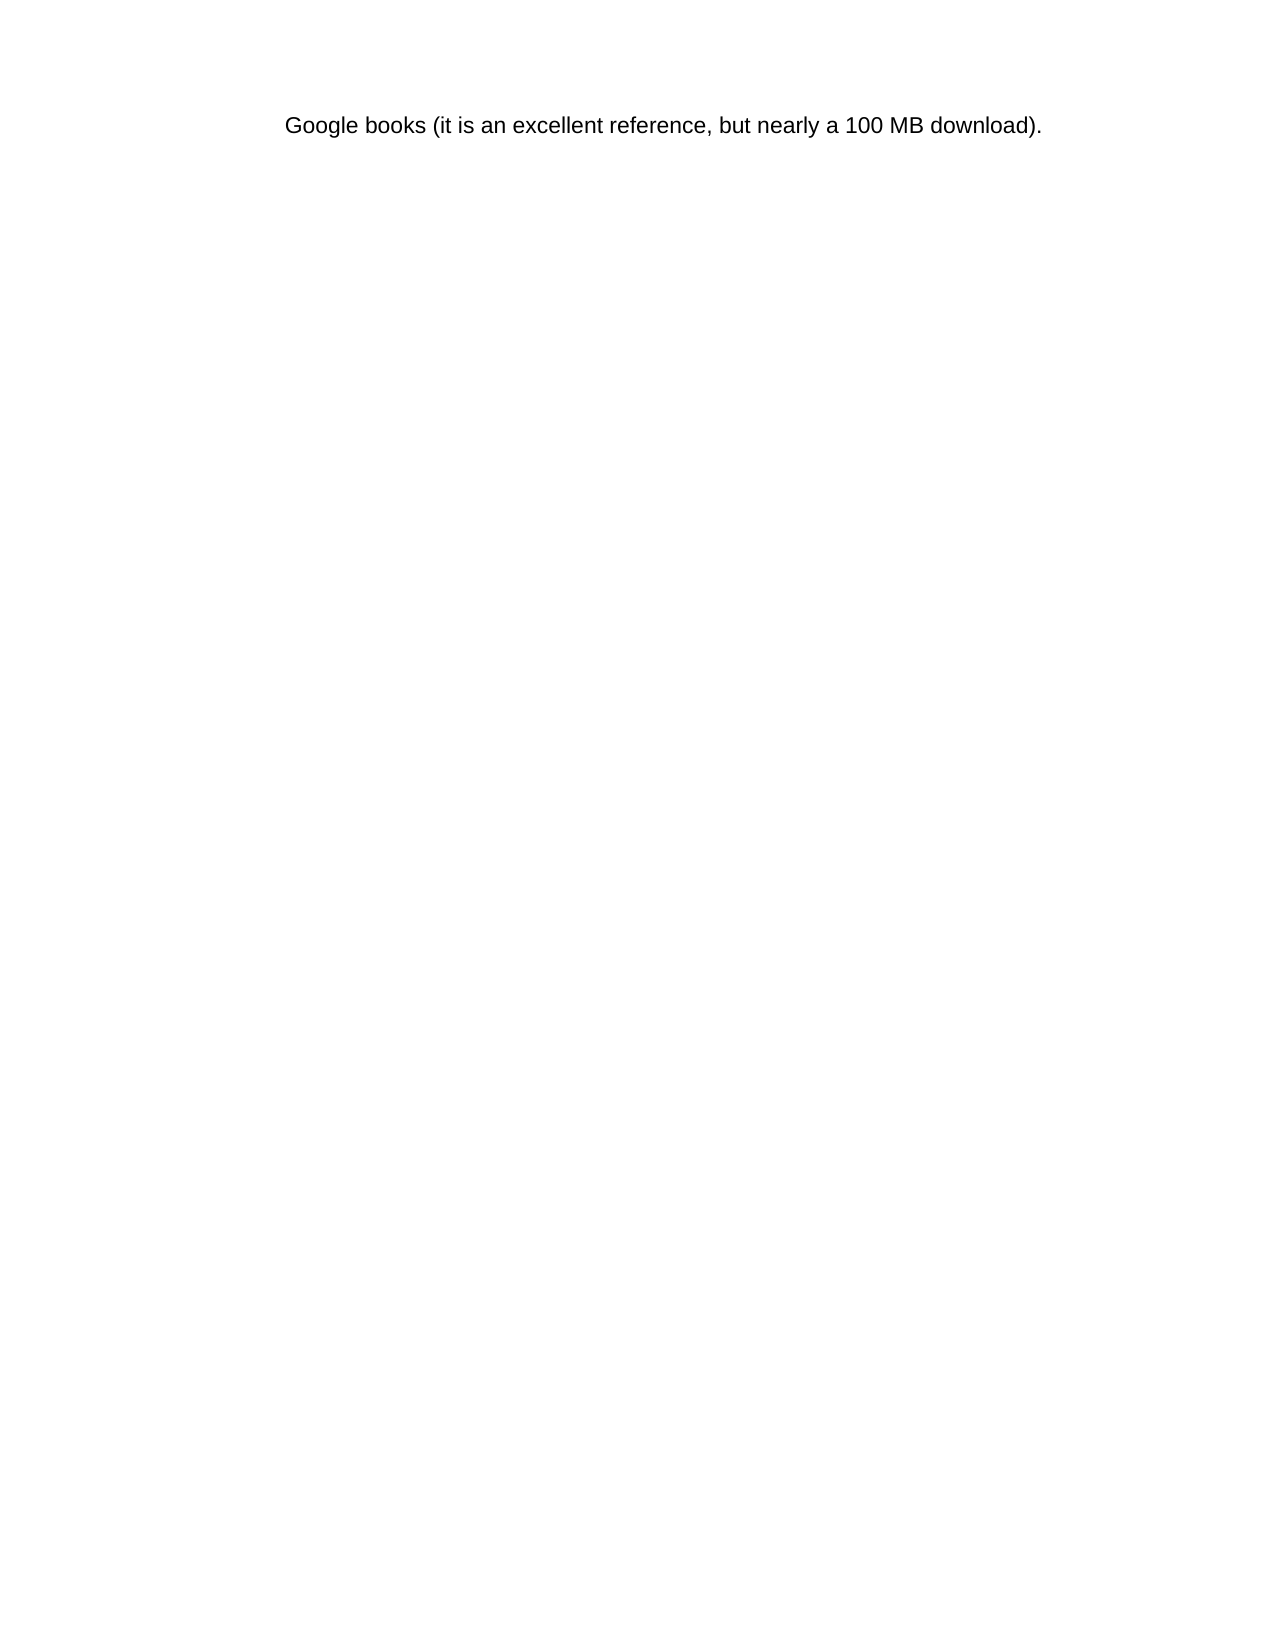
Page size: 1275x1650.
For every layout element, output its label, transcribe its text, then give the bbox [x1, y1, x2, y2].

table_header Google books (it is an excellent reference, but nearly a 100 MB download). [285, 113, 1129, 154]
table_header [146, 113, 284, 154]
